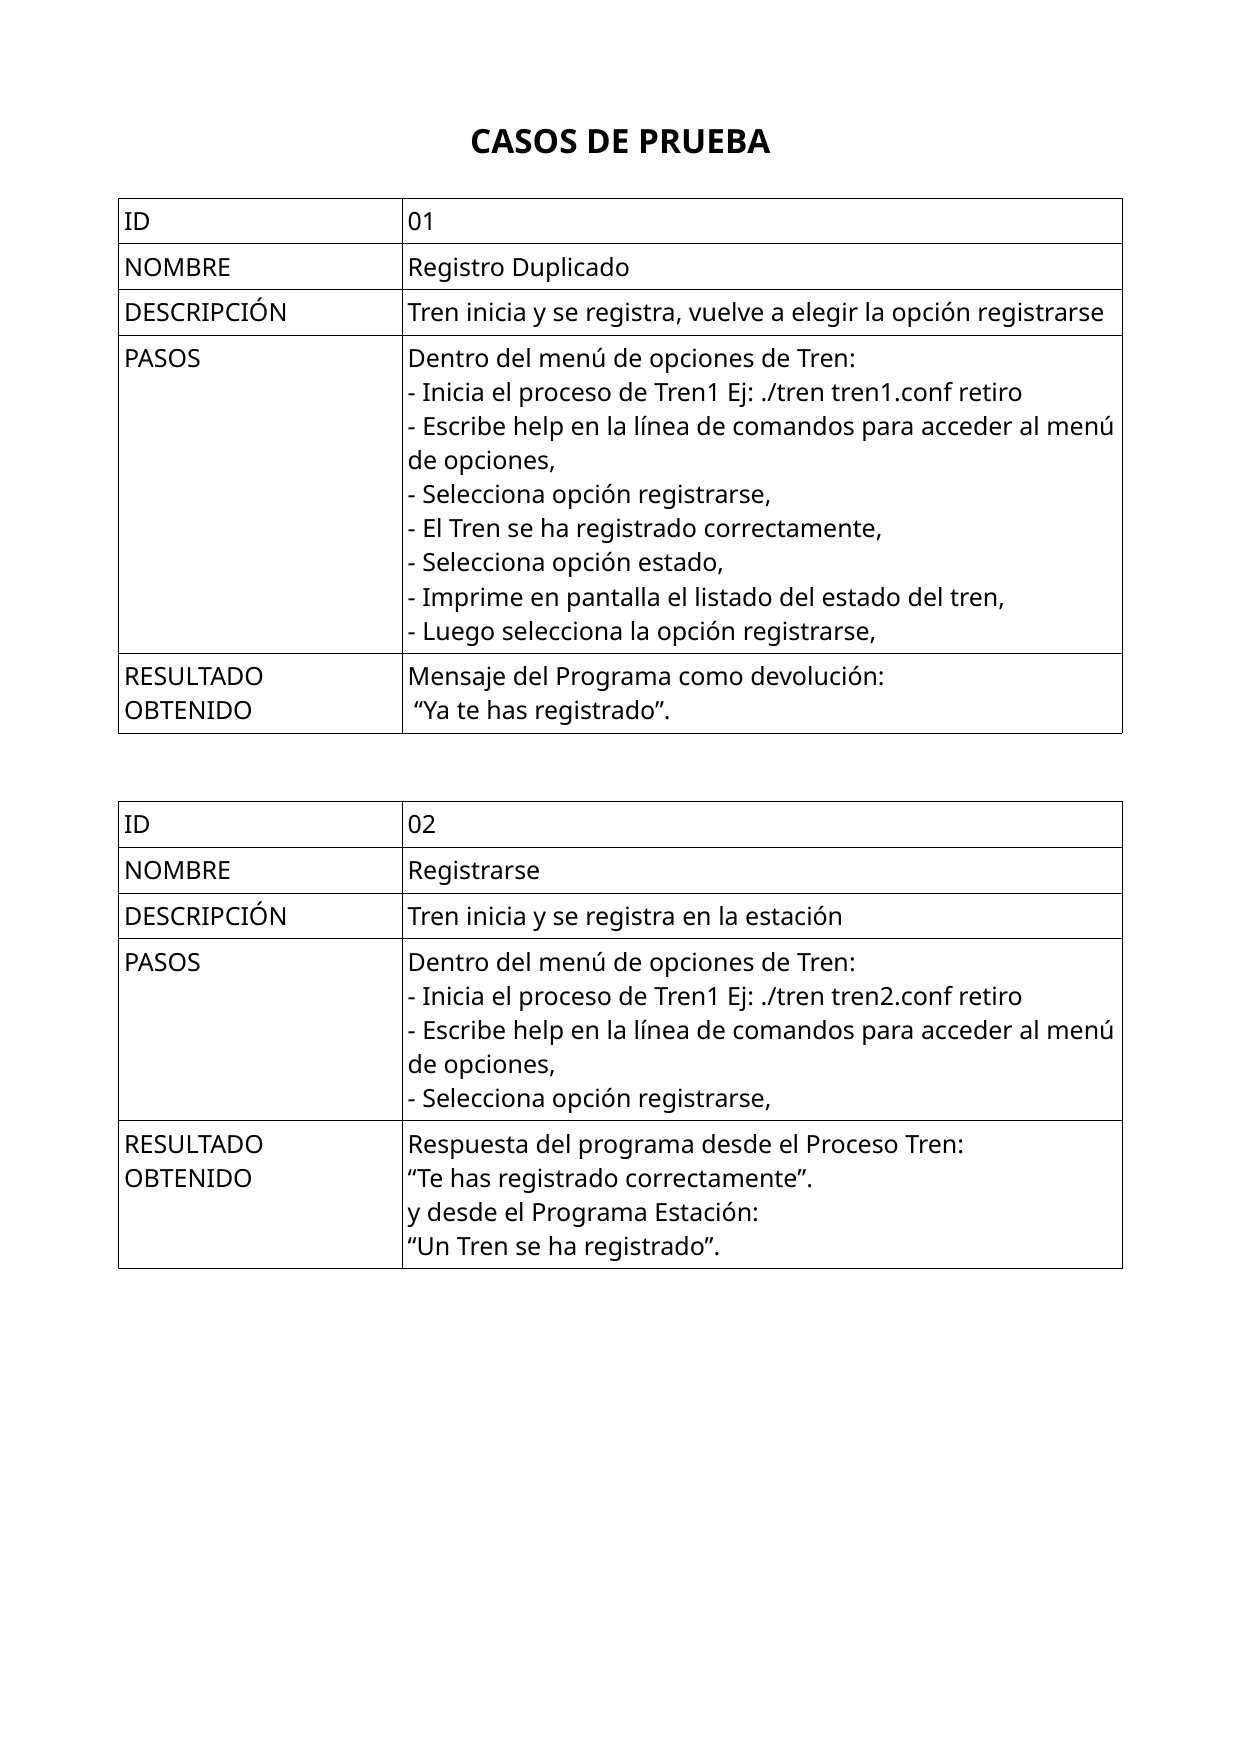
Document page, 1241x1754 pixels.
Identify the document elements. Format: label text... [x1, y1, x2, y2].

table_cell DESCRIPCIÓN [119, 894, 402, 938]
table_cell Registro Duplicado [403, 244, 1122, 289]
table_cell DESCRIPCIÓN [119, 290, 402, 335]
table_cell Tren inicia y se registra, vuelve a elegir la opción registrarse [403, 290, 1122, 335]
table_cell Dentro del menú de opciones de Tren: - Inicia el proceso de Tren1 Ej: ./tren tren1.conf retiro - Escribe help en la línea de comandos para acceder al menú de opciones, - Selecciona opción registrarse, - El Tren se ha registrado correctamente, - Selecciona opción estado, - Imprime en pantalla el listado del estado del tren, - Luego selecciona la opción registrarse, [403, 336, 1122, 653]
table_cell PASOS [119, 336, 402, 653]
table_cell NOMBRE [119, 848, 402, 893]
table_cell RESULTADO OBTENIDO [119, 654, 402, 733]
table_cell Registrarse [403, 848, 1122, 893]
table_cell Mensaje del Programa como devolución: “Ya te has registrado”. [403, 654, 1122, 733]
text CASOS DE PRUEBA [118, 118, 1122, 163]
table_header 01 [403, 199, 1122, 243]
table_cell Respuesta del programa desde el Proceso Tren: “Te has registrado correctamente”. y desde el Programa Estación: “Un Tren se ha registrado”. [403, 1121, 1122, 1268]
table_header ID [119, 199, 402, 243]
table_cell RESULTADO OBTENIDO [119, 1121, 402, 1268]
table_header 02 [403, 802, 1122, 847]
table_cell Tren inicia y se registra en la estación [403, 894, 1122, 938]
table_cell NOMBRE [119, 244, 402, 289]
table_header ID [119, 802, 402, 847]
table_cell Dentro del menú de opciones de Tren: - Inicia el proceso de Tren1 Ej: ./tren tren2.conf retiro - Escribe help en la línea de comandos para acceder al menú de opciones, - Selecciona opción registrarse, [403, 939, 1122, 1120]
table_cell PASOS [119, 939, 402, 1120]
